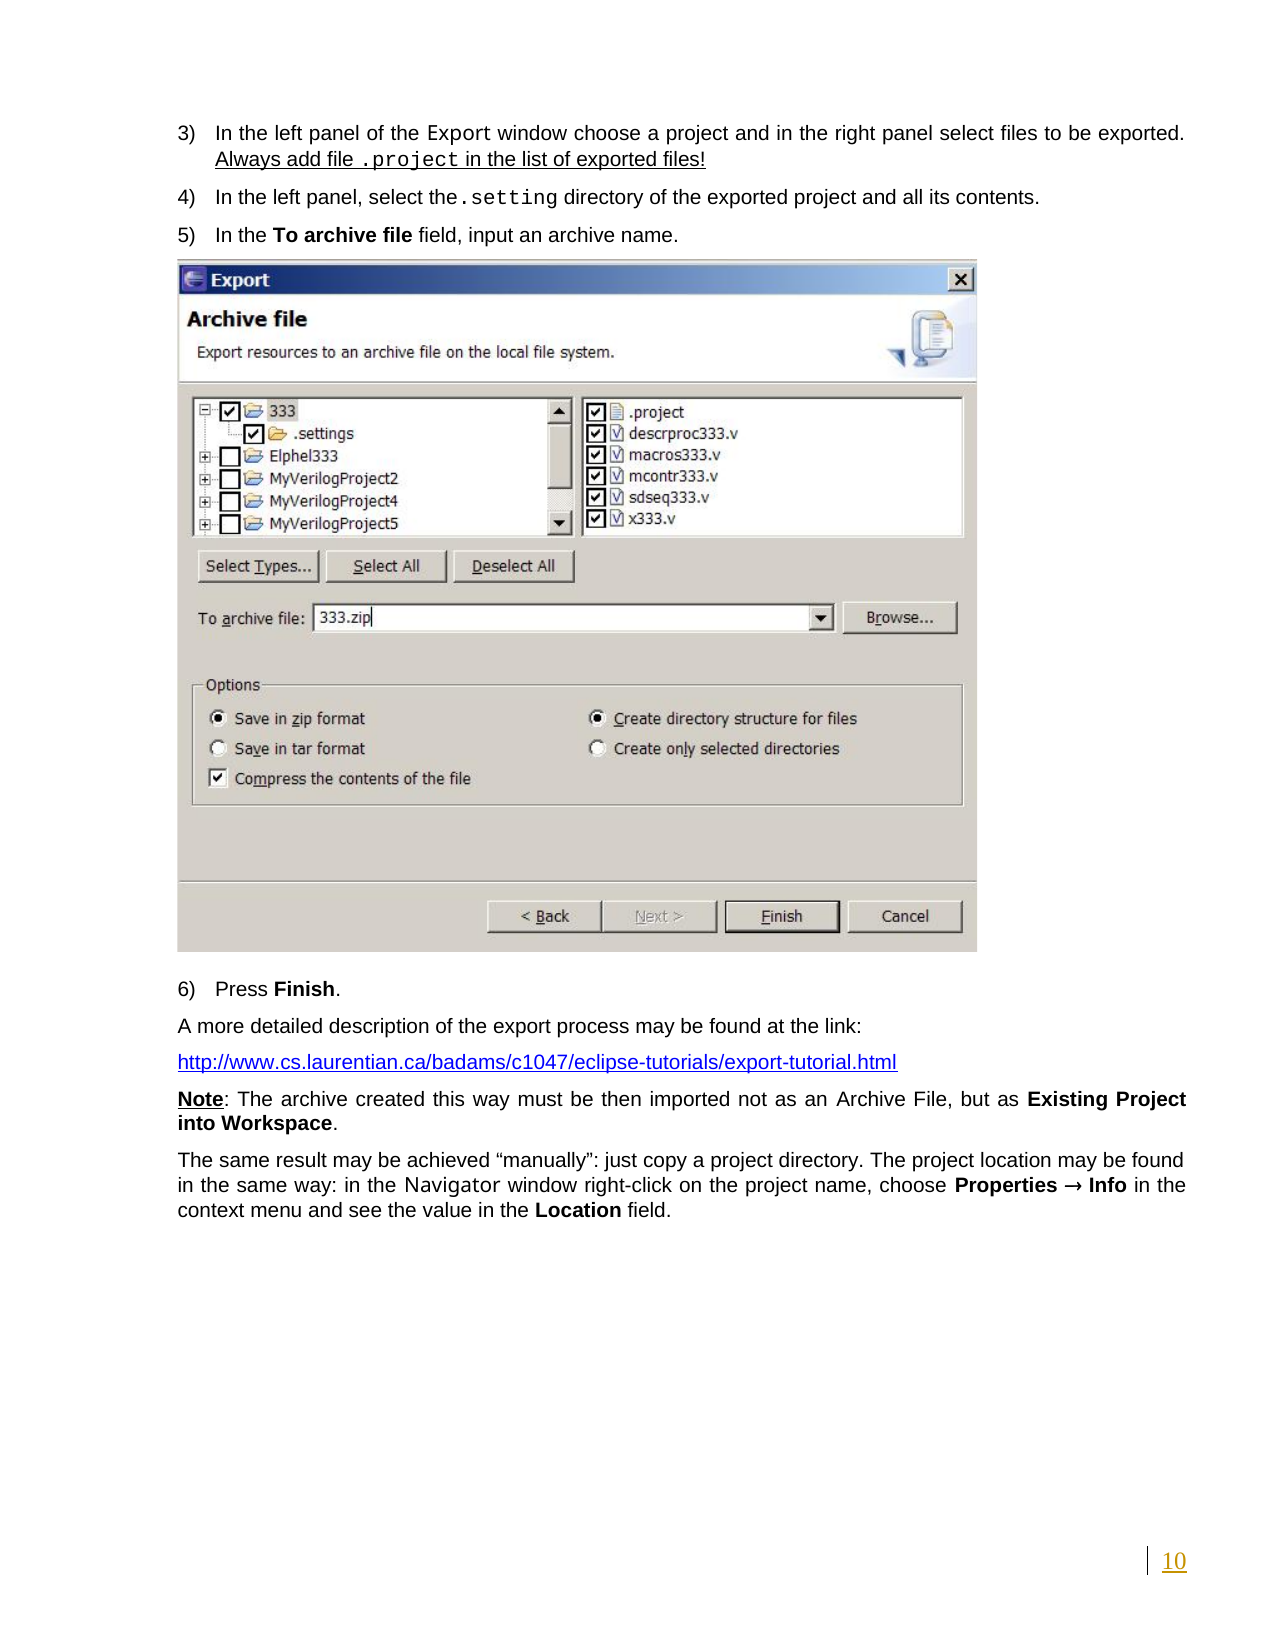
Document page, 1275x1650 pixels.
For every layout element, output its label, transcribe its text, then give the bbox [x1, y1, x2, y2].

list In the To archive file field, input an archive name. [177, 223, 1186, 247]
list In the left panel of the Export window choose a project and in the right panel select files to be exported. Always add file .project in the list of exported files! [177, 118, 1186, 172]
picture [177, 259, 978, 952]
text A more detailed description of the export process may be found at the link: [177, 1014, 1186, 1038]
list Press Finish. [177, 977, 1186, 1001]
list In the left panel, select the.setting directory of the exported project and all its contents. [177, 185, 1186, 211]
text http://www.cs.laurentian.ca/badams/c1047/eclipse-tutorials/export-tutorial.html [177, 1050, 1186, 1074]
text The same result may be achieved “manually”: just copy a project directory. The project location may be found in the same way: in the Navigator window right-click on the project name, choose Properties  Info in the context menu and see the value in the Location field. [177, 1147, 1186, 1222]
text Note: The archive created this way must be then imported not as an Archive File, but as Existing Project into Workspace. [177, 1087, 1186, 1134]
